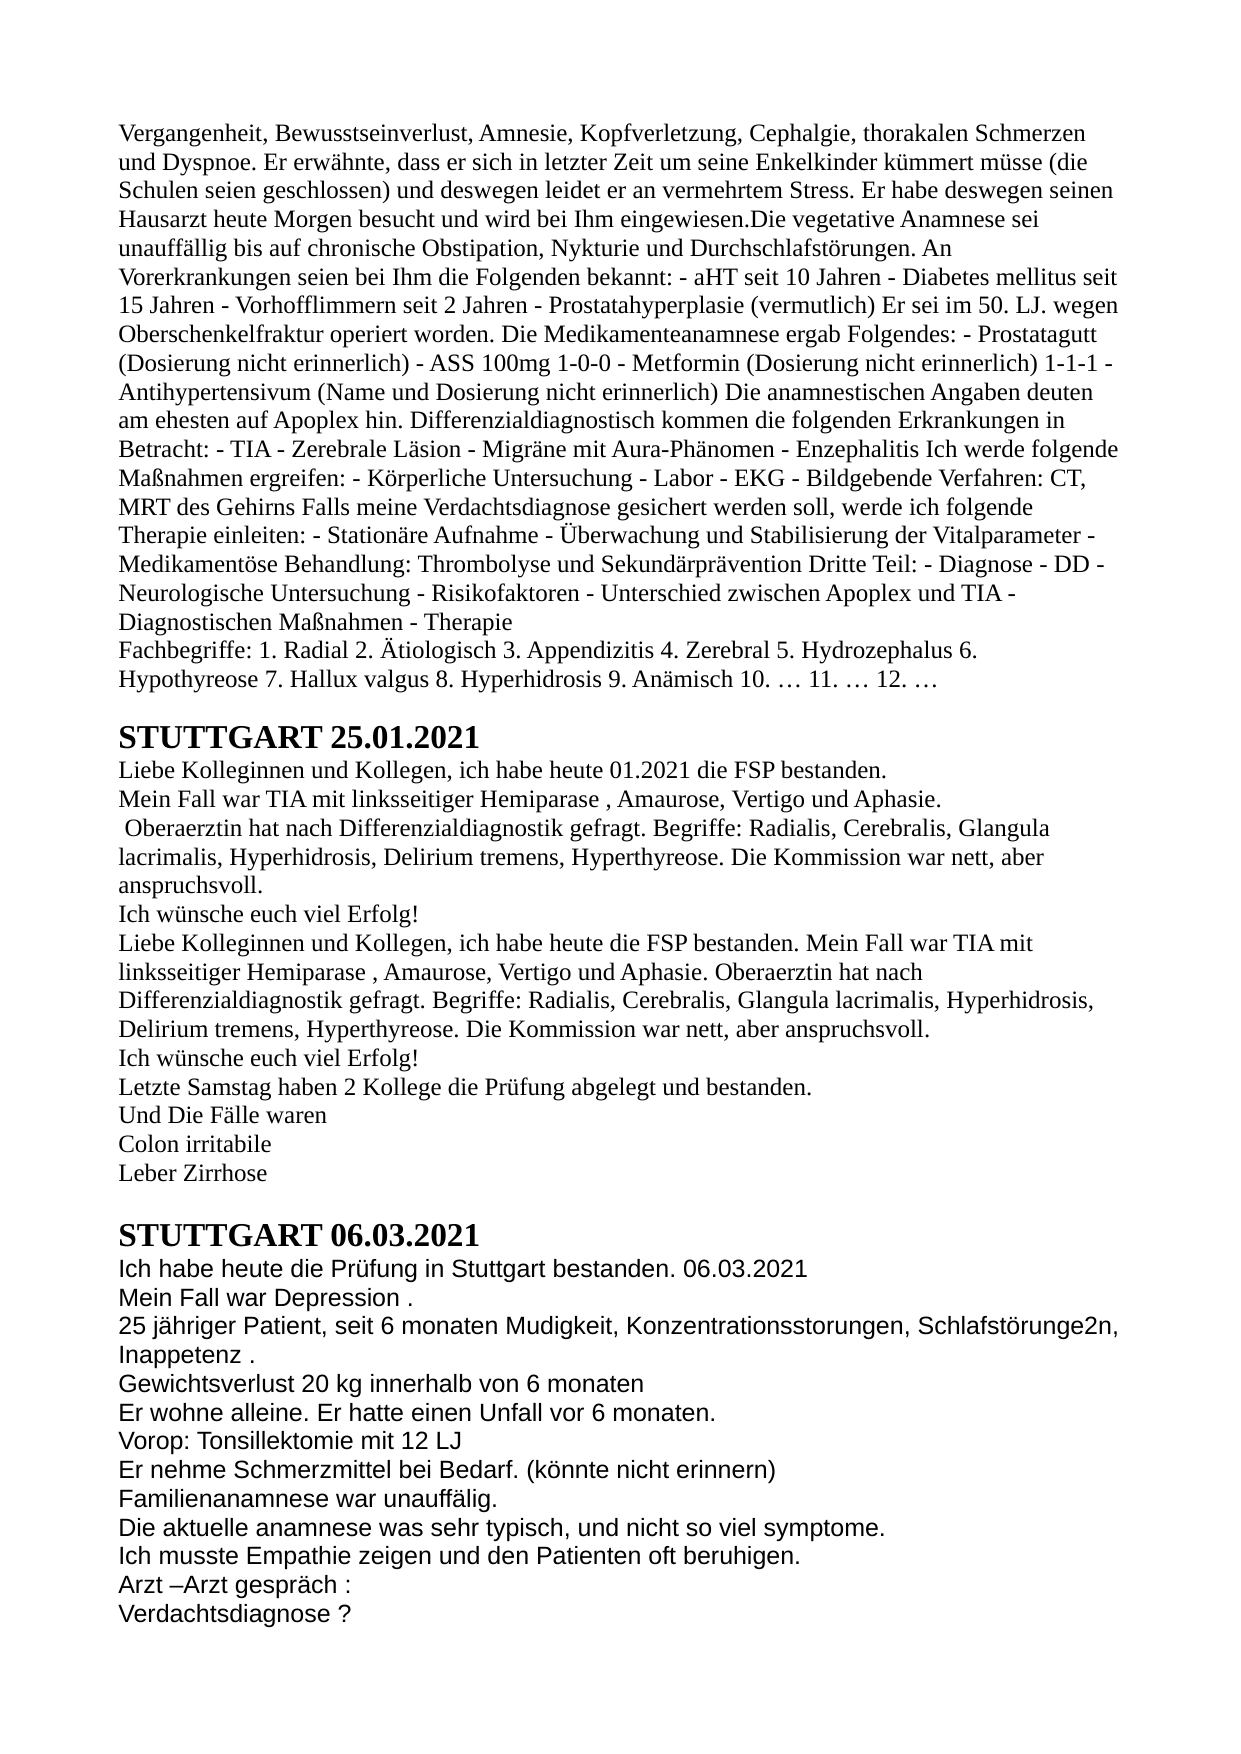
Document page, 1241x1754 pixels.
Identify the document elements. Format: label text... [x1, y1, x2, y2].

text Ich wünsche euch viel Erfolg! [118, 1043, 1122, 1072]
text Die aktuelle anamnese was sehr typisch, und nicht so viel symptome. [118, 1513, 1122, 1541]
text Ich wünsche euch viel Erfolg! [118, 899, 1122, 928]
text Gewichtsverlust 20 kg innerhalb von 6 monaten [118, 1369, 1122, 1398]
text Leber Zirrhose [118, 1158, 1122, 1187]
text Arzt –Arzt gespräch : [118, 1570, 1122, 1599]
text Mein Fall war TIA mit linksseitiger Hemiparase , Amaurose, Vertigo und Aphasie. [118, 784, 1122, 813]
text Vorop: Tonsillektomie mit 12 LJ [118, 1426, 1122, 1455]
text Ich musste Empathie zeigen und den Patienten oft beruhigen. [118, 1541, 1122, 1570]
text Verdachtsdiagnose ? [118, 1599, 1122, 1628]
text Und Die Fälle waren [118, 1101, 1122, 1129]
text Oberaerztin hat nach Differenzialdiagnostik gefragt. Begriffe: Radialis, Cerebralis, Glangula lacrimalis, Hyperhidrosis, Delirium tremens, Hyperthyreose. Die Kommission war nett, aber anspruchsvoll. [118, 813, 1122, 899]
text STUTTGART 25.01.2021 [118, 717, 1122, 756]
text STUTTGART 06.03.2021 [118, 1216, 1122, 1254]
text Vergangenheit, Bewusstseinverlust, Amnesie, Kopfverletzung, Cephalgie, thorakalen Schmerzen und Dyspnoe. Er erwähnte, dass er sich in letzter Zeit um seine Enkelkinder kümmert müsse (die Schulen seien geschlossen) und deswegen leidet er an vermehrtem Stress. Er habe deswegen seinen Hausarzt heute Morgen besucht und wird bei Ihm eingewiesen.Die vegetative Anamnese sei unauffällig bis auf chronische Obstipation, Nykturie und Durchschlafstörungen. An Vorerkrankungen seien bei Ihm die Folgenden bekannt: - aHT seit 10 Jahren - Diabetes mellitus seit 15 Jahren - Vorhofflimmern seit 2 Jahren - Prostatahyperplasie (vermutlich) Er sei im 50. LJ. wegen Oberschenkelfraktur operiert worden. Die Medikamenteanamnese ergab Folgendes: - Prostatagutt (Dosierung nicht erinnerlich) - ASS 100mg 1-0-0 - Metformin (Dosierung nicht erinnerlich) 1-1-1 - Antihypertensivum (Name und Dosierung nicht erinnerlich) Die anamnestischen Angaben deuten am ehesten auf Apoplex hin. Differenzialdiagnostisch kommen die folgenden Erkrankungen in Betracht: - TIA - Zerebrale Läsion - Migräne mit Aura-Phänomen - Enzephalitis Ich werde folgende Maßnahmen ergreifen: - Körperliche Untersuchung - Labor - EKG - Bildgebende Verfahren: CT, MRT des Gehirns Falls meine Verdachtsdiagnose gesichert werden soll, werde ich folgende Therapie einleiten: - Stationäre Aufnahme - Überwachung und Stabilisierung der Vitalparameter - Medikamentöse Behandlung: Thrombolyse und Sekundärprävention Dritte Teil: - Diagnose - DD - Neurologische Untersuchung - Risikofaktoren - Unterschied zwischen Apoplex und TIA - Diagnostischen Maßnahmen - Therapie [118, 118, 1122, 636]
text Er wohne alleine. Er hatte einen Unfall vor 6 monaten. [118, 1398, 1122, 1426]
text Colon irritabile [118, 1129, 1122, 1158]
text Ich habe heute die Prüfung in Stuttgart bestanden. 06.03.2021 [118, 1254, 1122, 1283]
text Familienanamnese war unauffälig. [118, 1484, 1122, 1513]
text Letzte Samstag haben 2 Kollege die Prüfung abgelegt und bestanden. [118, 1072, 1122, 1101]
text Liebe Kolleginnen und Kollegen, ich habe heute die FSP bestanden. Mein Fall war TIA mit linksseitiger Hemiparase , Amaurose, Vertigo und Aphasie. Oberaerztin hat nach Differenzialdiagnostik gefragt. Begriffe: Radialis, Cerebralis, Glangula lacrimalis, Hyperhidrosis, Delirium tremens, Hyperthyreose. Die Kommission war nett, aber anspruchsvoll. [118, 928, 1122, 1043]
text Fachbegriffe: 1. Radial 2. Ätiologisch 3. Appendizitis 4. Zerebral 5. Hydrozephalus 6. Hypothyreose 7. Hallux valgus 8. Hyperhidrosis 9. Anämisch 10. … 11. … 12. … [118, 636, 1122, 693]
text Liebe Kolleginnen und Kollegen, ich habe heute 01.2021 die FSP bestanden. [118, 756, 1122, 784]
text Mein Fall war Depression . [118, 1283, 1122, 1311]
text Er nehme Schmerzmittel bei Bedarf. (könnte nicht erinnern) [118, 1455, 1122, 1484]
text 25 jähriger Patient, seit 6 monaten Mudigkeit, Konzentrationsstorungen, Schlafstörunge2n, Inappetenz . [118, 1311, 1122, 1369]
